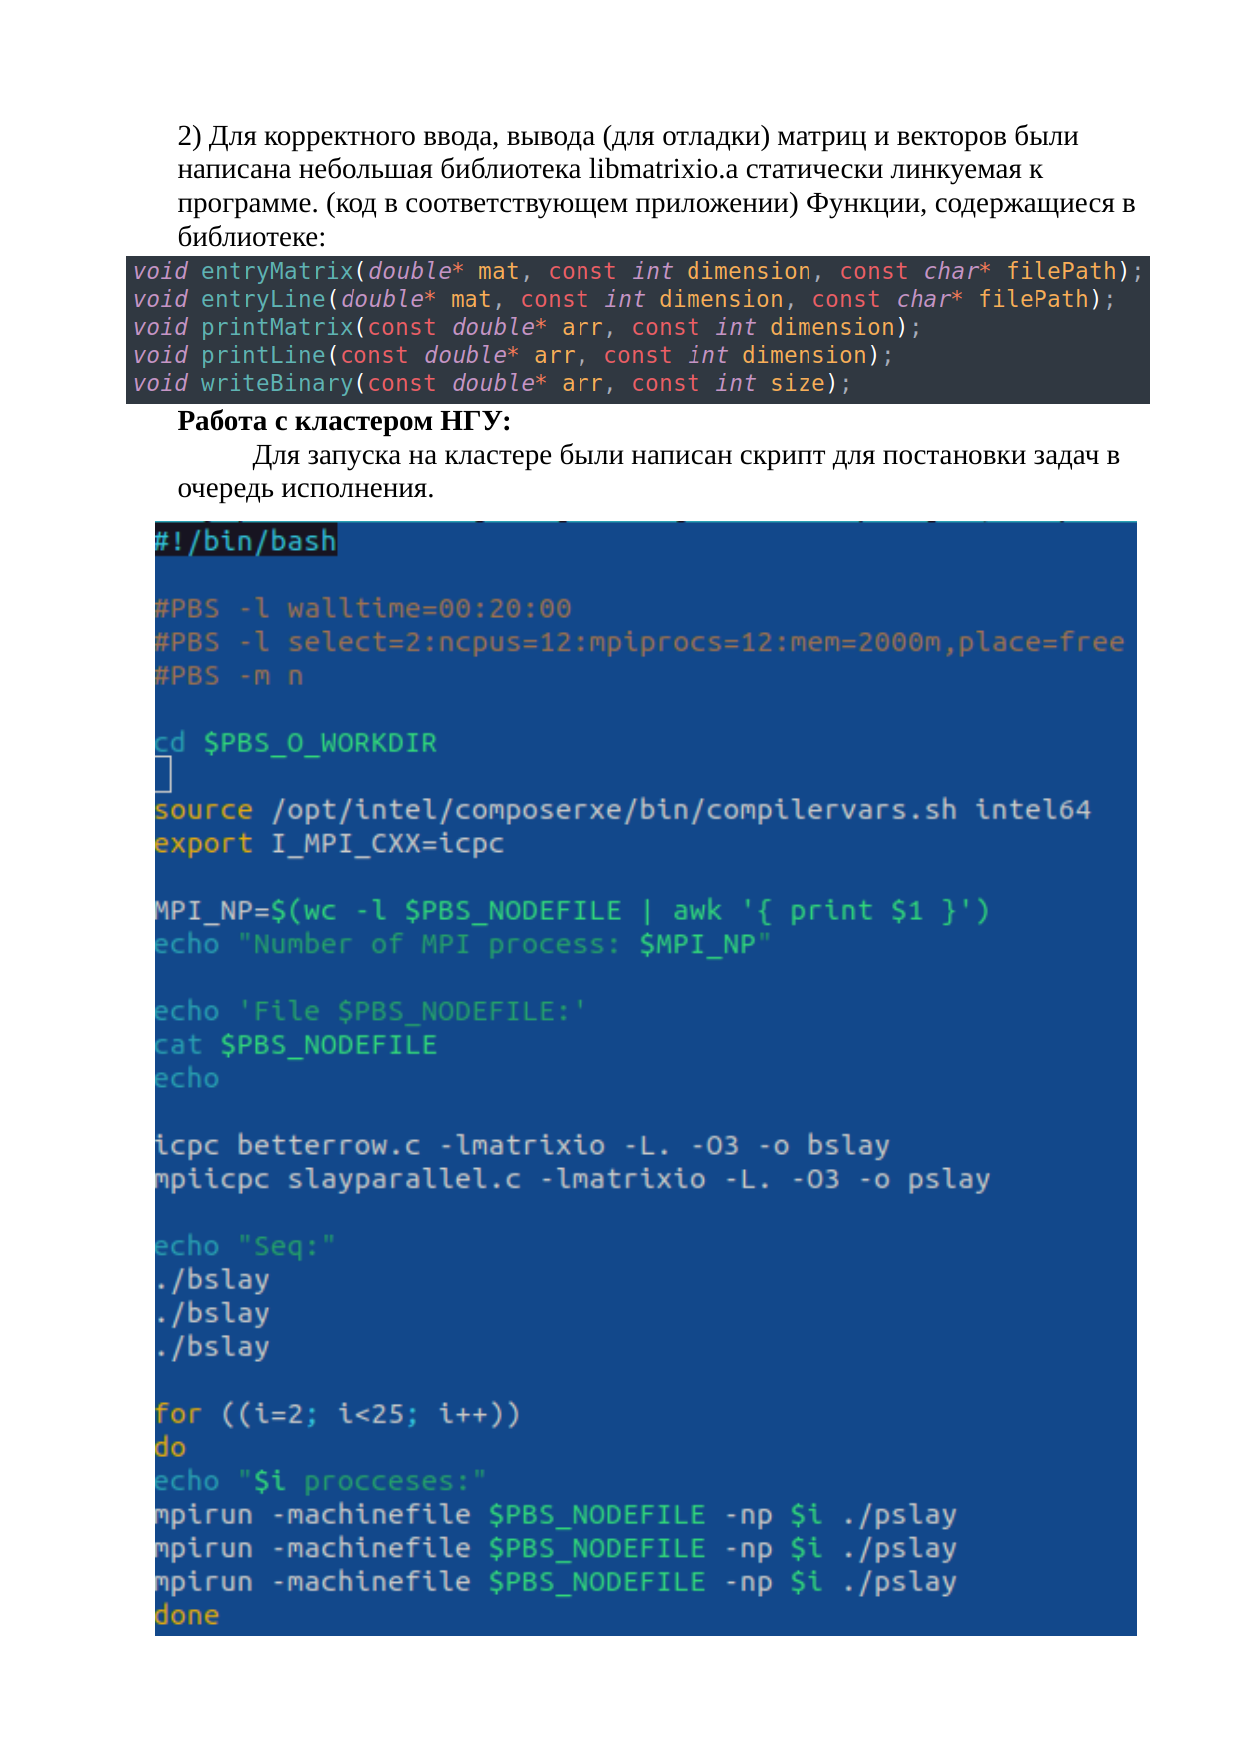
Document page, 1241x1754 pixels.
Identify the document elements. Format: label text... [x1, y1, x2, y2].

picture [155, 521, 1137, 1636]
text Для запуска на кластере были написан скрипт для постановки задач в очередь исполнения. [177, 437, 1152, 504]
text Работа с кластером НГУ: [177, 252, 1152, 437]
text 2) Для корректного ввода, вывода (для отладки) матриц и векторов были написана небольшая библиотека libmatrixio.a статически линкуемая к программе. (код в соответствующем приложении) Функции, содержащиеся в библиотеке: [177, 118, 1152, 252]
picture [126, 256, 1150, 404]
